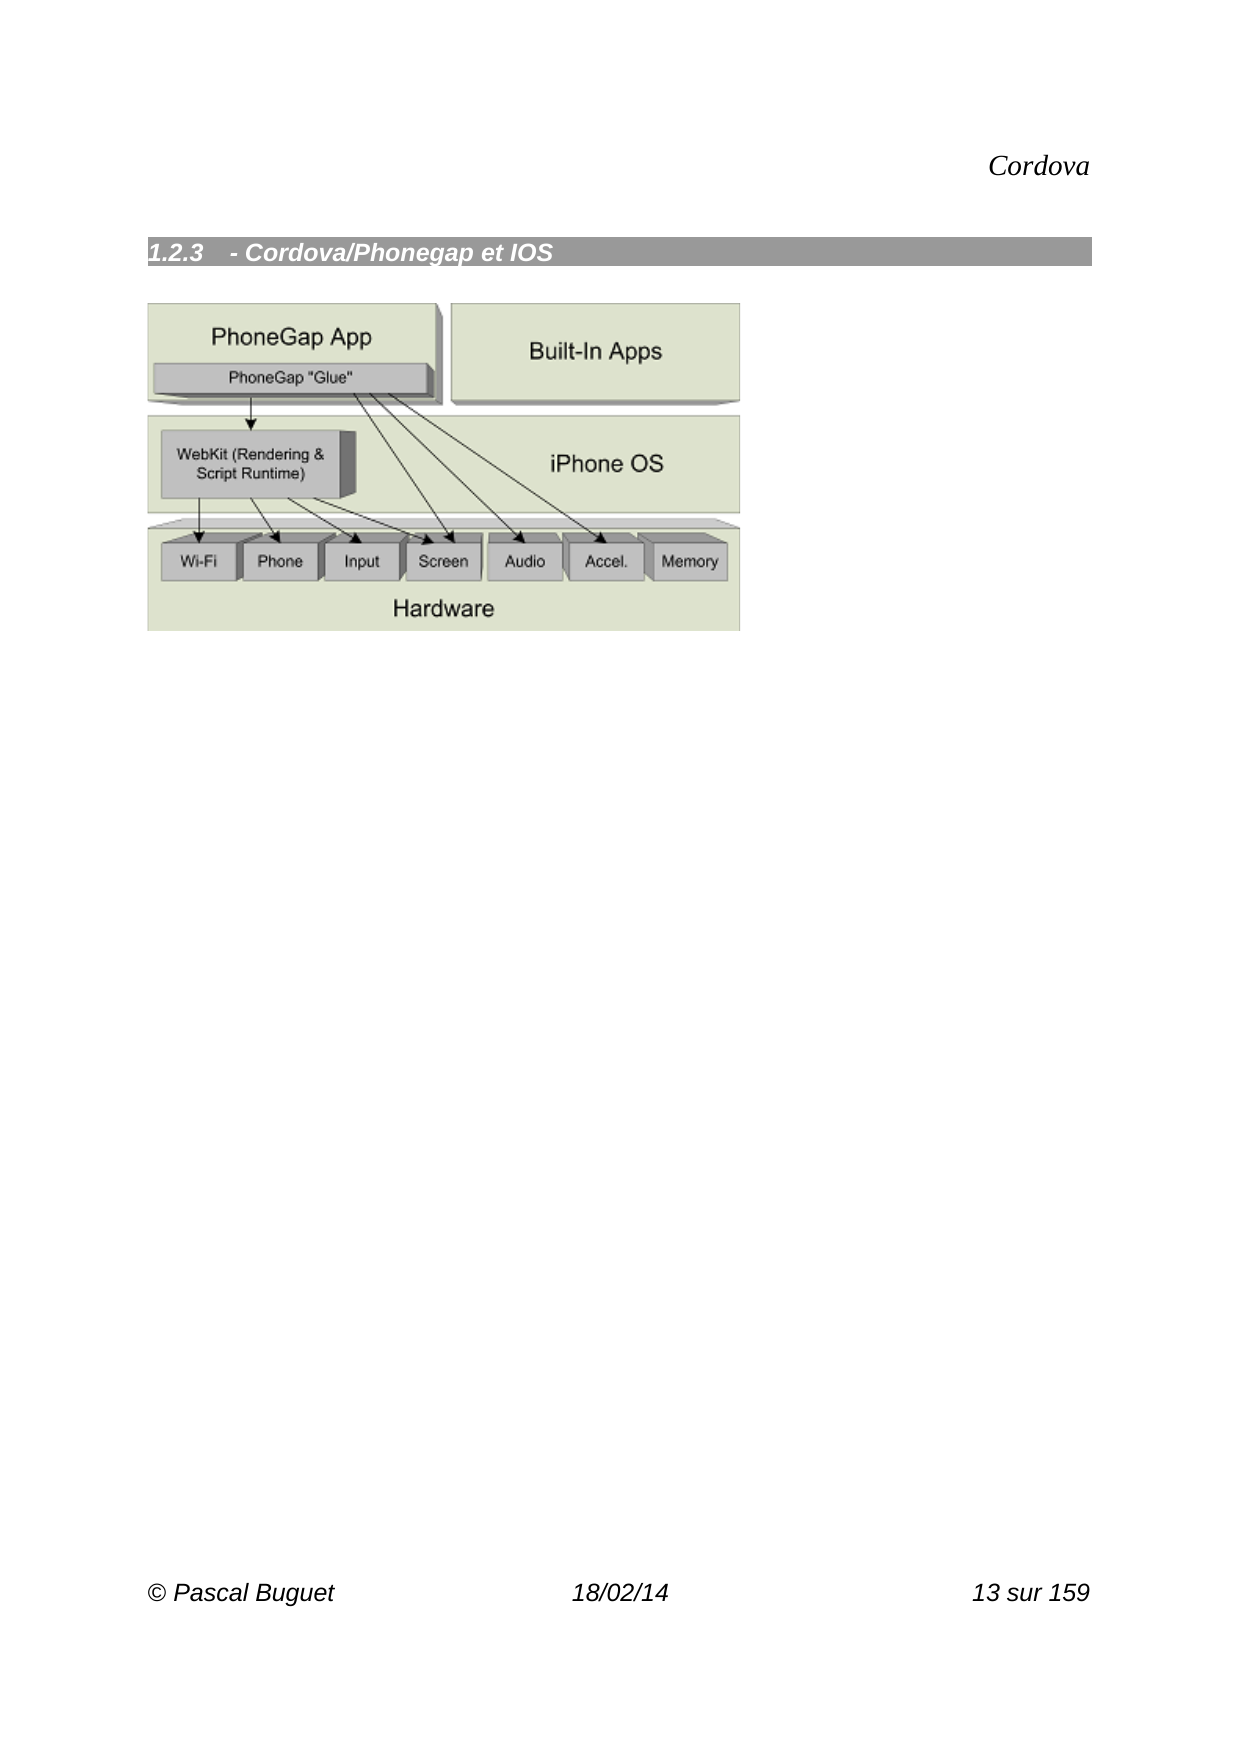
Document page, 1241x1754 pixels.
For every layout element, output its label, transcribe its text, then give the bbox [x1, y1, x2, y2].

subtitle - Cordova/Phonegap et IOS [148, 237, 1092, 266]
